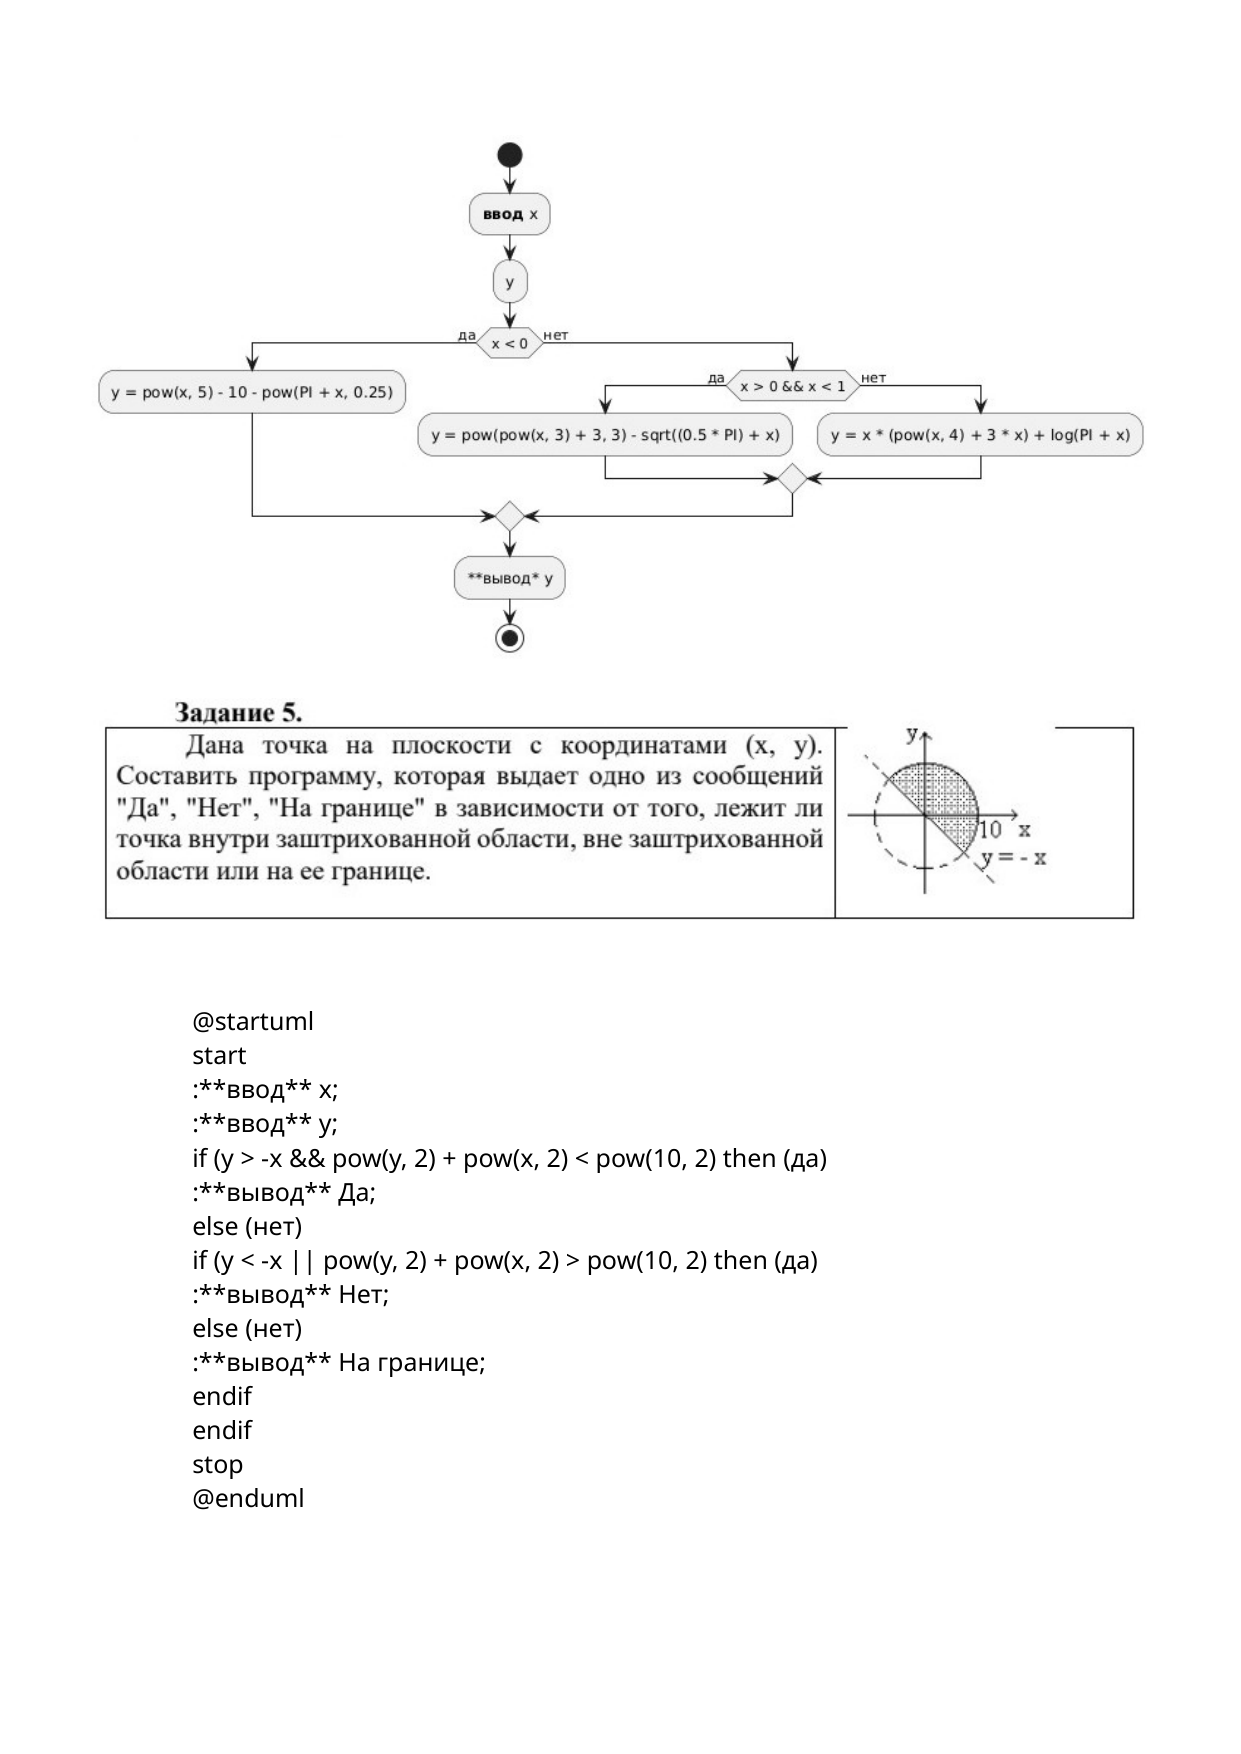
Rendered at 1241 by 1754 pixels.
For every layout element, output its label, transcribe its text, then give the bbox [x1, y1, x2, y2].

text @enduml [118, 1481, 1181, 1515]
text else (нет) [118, 1311, 1181, 1344]
picture [91, 135, 1155, 659]
text stop [118, 1447, 1181, 1481]
text @startuml [118, 1004, 1181, 1038]
text :**вывод** Нет; [118, 1276, 1181, 1311]
text :**ввод** x; [118, 1072, 1181, 1106]
text start [118, 1038, 1181, 1072]
text :**ввод** y; [118, 1106, 1181, 1140]
text if (y < -x || pow(y, 2) + pow(x, 2) > pow(10, 2) then (да) [118, 1242, 1181, 1276]
picture [82, 698, 1146, 925]
text else (нет) [118, 1208, 1181, 1242]
text endif [118, 1379, 1181, 1413]
text :**вывод** Да; [118, 1174, 1181, 1208]
text endif [118, 1413, 1181, 1447]
text :**вывод** На границе; [118, 1344, 1181, 1379]
text if (y > -x && pow(y, 2) + pow(x, 2) < pow(10, 2) then (да) [118, 1140, 1181, 1174]
